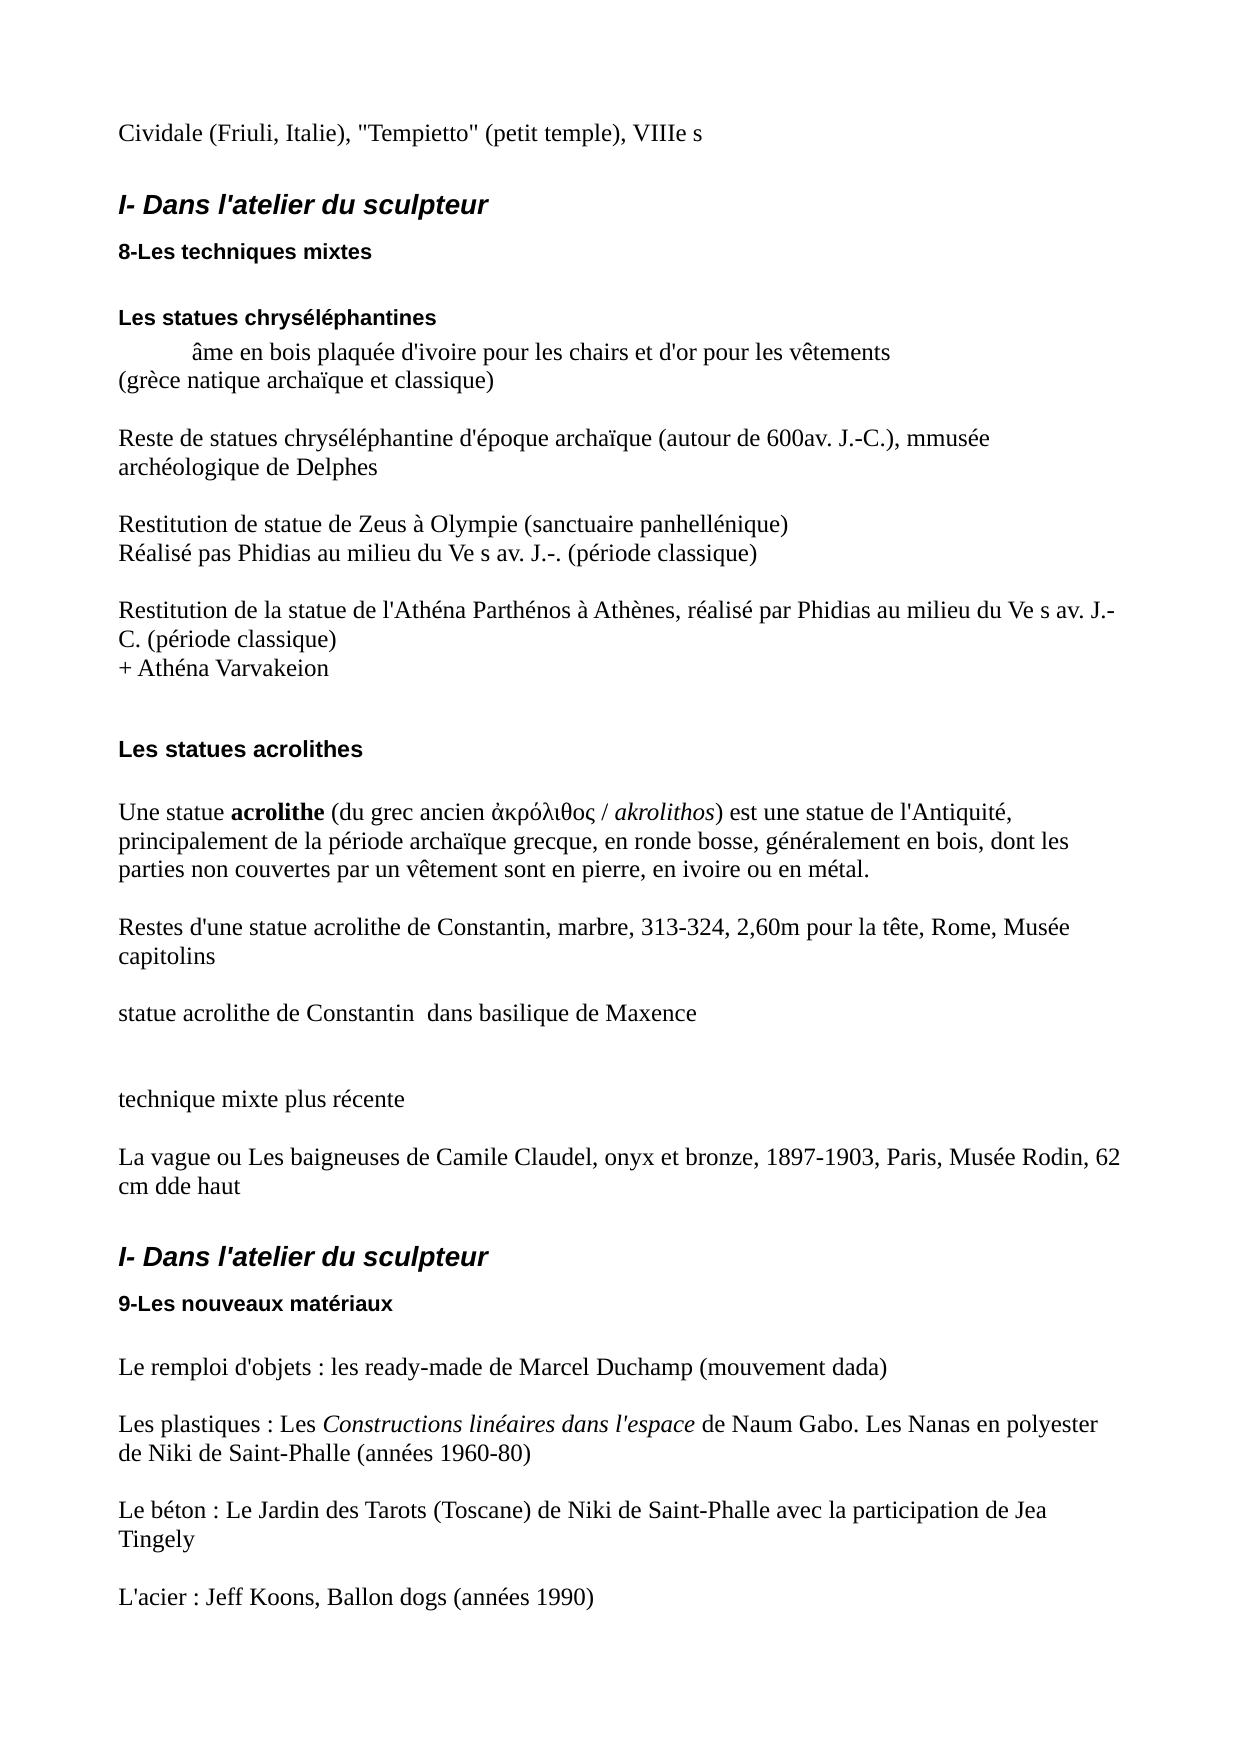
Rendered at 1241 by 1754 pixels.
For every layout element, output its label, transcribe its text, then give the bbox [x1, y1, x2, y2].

text Cividale (Friuli, Italie), "Tempietto" (petit temple), VIIIe s [118, 118, 1122, 147]
text âme en bois plaquée d'ivoire pour les chairs et d'or pour les vêtements [118, 337, 1122, 365]
text Reste de statues chryséléphantine d'époque archaïque (autour de 600av. J.-C.), mmusée archéologique de Delphes [118, 423, 1122, 480]
text Le béton : Le Jardin des Tarots (Toscane) de Niki de Saint-Phalle avec la participation de Jea Tingely [118, 1495, 1122, 1553]
text Le remploi d'objets : les ready-made de Marcel Duchamp (mouvement dada) [118, 1352, 1122, 1380]
text Les plastiques : Les Constructions linéaires dans l'espace de Naum Gabo. Les Nanas en polyester de Niki de Saint-Phalle (années 1960-80) [118, 1409, 1122, 1467]
text Restitution de la statue de l'Athéna Parthénos à Athènes, réalisé par Phidias au milieu du Ve s av. J.-C. (période classique) [118, 595, 1122, 653]
subtitle 9-Les nouveaux matériaux [118, 1291, 1122, 1317]
text Restitution de statue de Zeus à Olympie (sanctuaire panhellénique) [118, 509, 1122, 538]
text Réalisé pas Phidias au milieu du Ve s av. J.-. (période classique) [118, 538, 1122, 567]
text L'acier : Jeff Koons, Ballon dogs (années 1990) [118, 1582, 1122, 1610]
text (grèce natique archaïque et classique) [118, 365, 1122, 394]
text + Athéna Varvakeion [118, 653, 1122, 682]
subtitle I- Dans l'atelier du sculpteur [118, 188, 1122, 220]
text La vague ou Les baigneuses de Camile Claudel, onyx et bronze, 1897-1903, Paris, Musée Rodin, 62 cm dde haut [118, 1142, 1122, 1199]
subtitle 8-Les techniques mixtes [118, 239, 1122, 264]
subtitle Les statues acrolithes [118, 735, 1122, 762]
text Restes d'une statue acrolithe de Constantin, marbre, 313-324, 2,60m pour la tête, Rome, Musée capitolins [118, 912, 1122, 969]
subtitle I- Dans l'atelier du sculpteur [118, 1241, 1122, 1273]
subtitle Les statues chryséléphantines [118, 305, 1122, 330]
text statue acrolithe de Constantin dans basilique de Maxence [118, 998, 1122, 1027]
text Une statue acrolithe (du grec ancien ἀκρόλιθος / akrolithos) est une statue de l'Antiquité, principalement de la période archaïque grecque, en ronde bosse, généralement en bois, dont les parties non couvertes par un vêtement sont en pierre, en ivoire ou en métal. [118, 797, 1122, 883]
text technique mixte plus récente [118, 1084, 1122, 1113]
